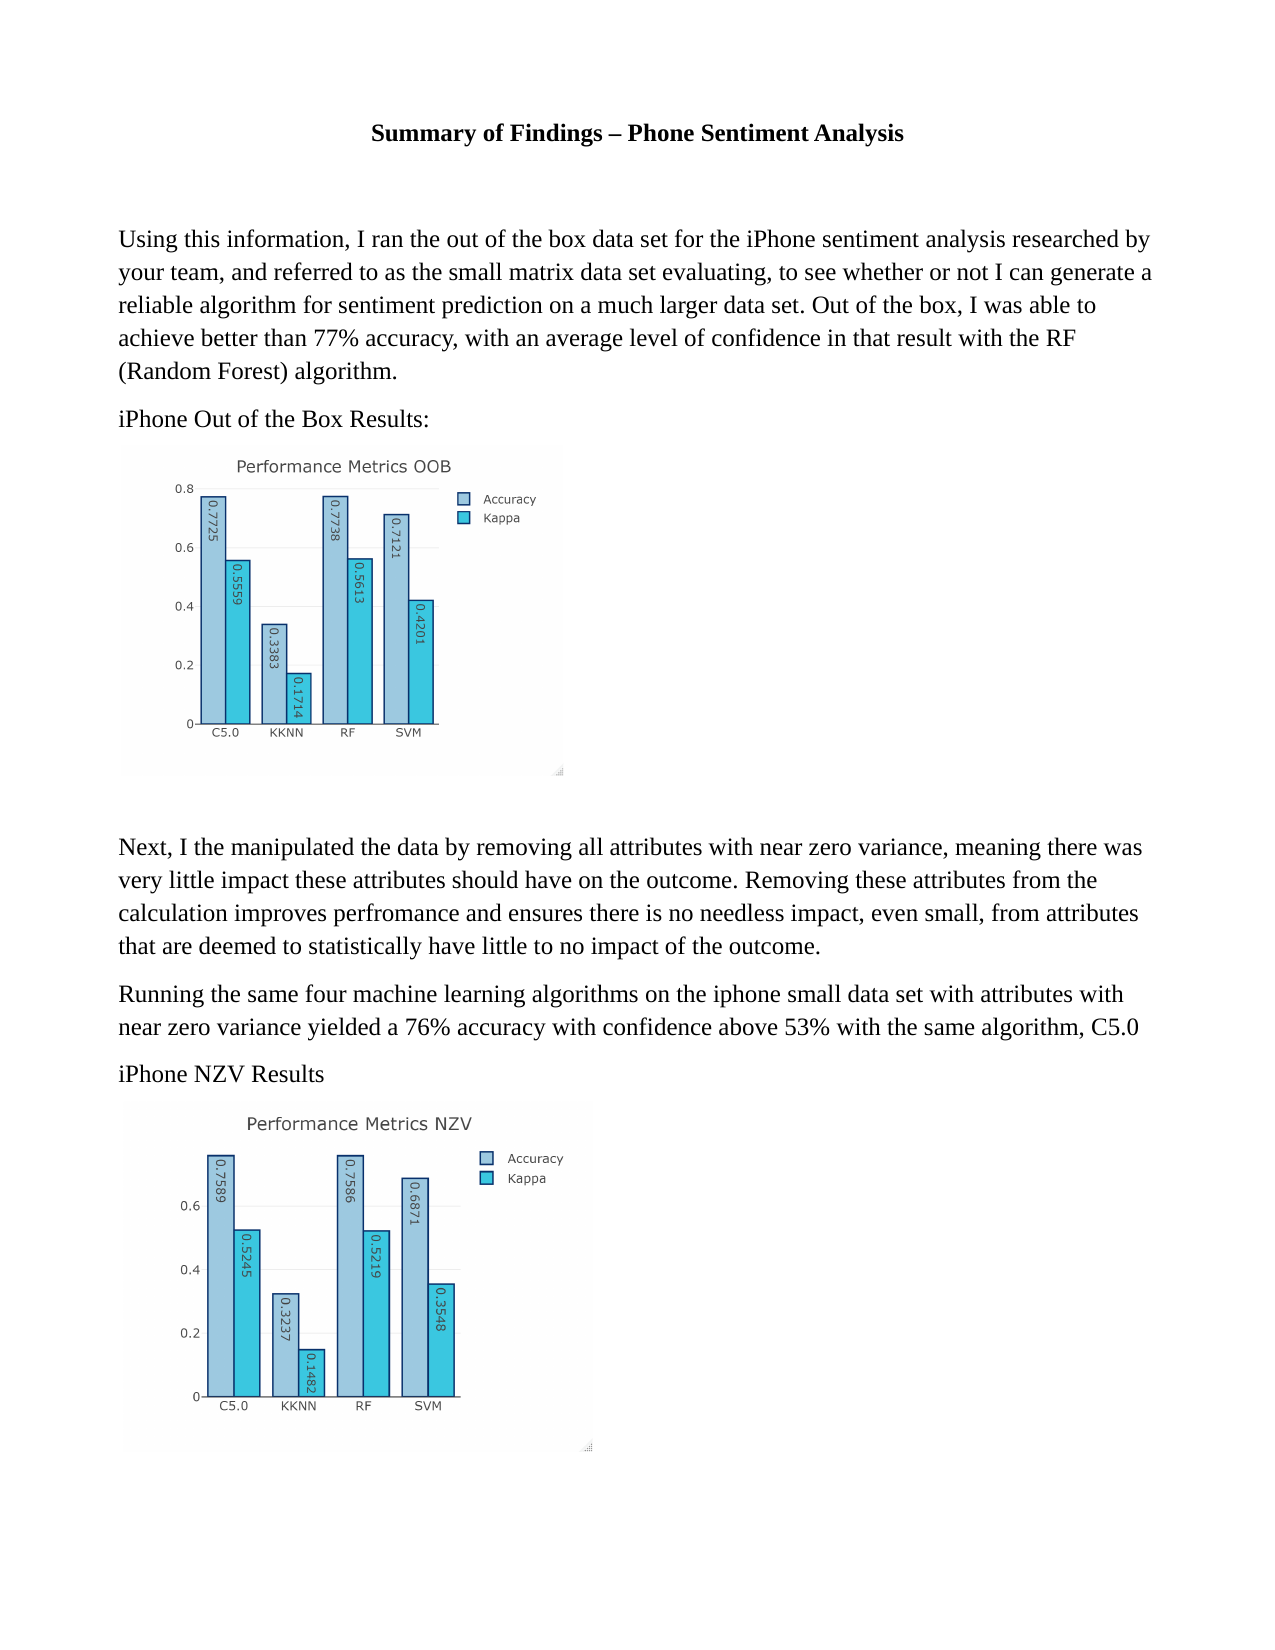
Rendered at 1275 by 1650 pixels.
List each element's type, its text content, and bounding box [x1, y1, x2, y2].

text iPhone Out of the Box Results: [118, 404, 1157, 432]
picture [123, 1101, 593, 1452]
text Running the same four machine learning algorithms on the iphone small data set with attributes with near zero variance yielded a 76% accuracy with confidence above 53% with the same algorithm, C5.0 [118, 979, 1157, 1041]
text iPhone NZV Results [118, 1059, 1157, 1088]
text Next, I the manipulated the data by removing all attributes with near zero variance, meaning there was very little impact these attributes should have on the outcome. Removing these attributes from the calculation improves perfromance and ensures there is no needless impact, even small, from attributes that are deemed to statistically have little to no impact of the outcome. [118, 832, 1157, 960]
text Using this information, I ran the out of the box data set for the iPhone sentiment analysis researched by your team, and referred to as the small matrix data set evaluating, to see whether or not I can generate a reliable algorithm for sentiment prediction on a much larger data set. Out of the box, I was able to achieve better than 77% accuracy, with an average level of confidence in that result with the RF (Random Forest) algorithm. [118, 224, 1157, 385]
picture [121, 445, 564, 776]
